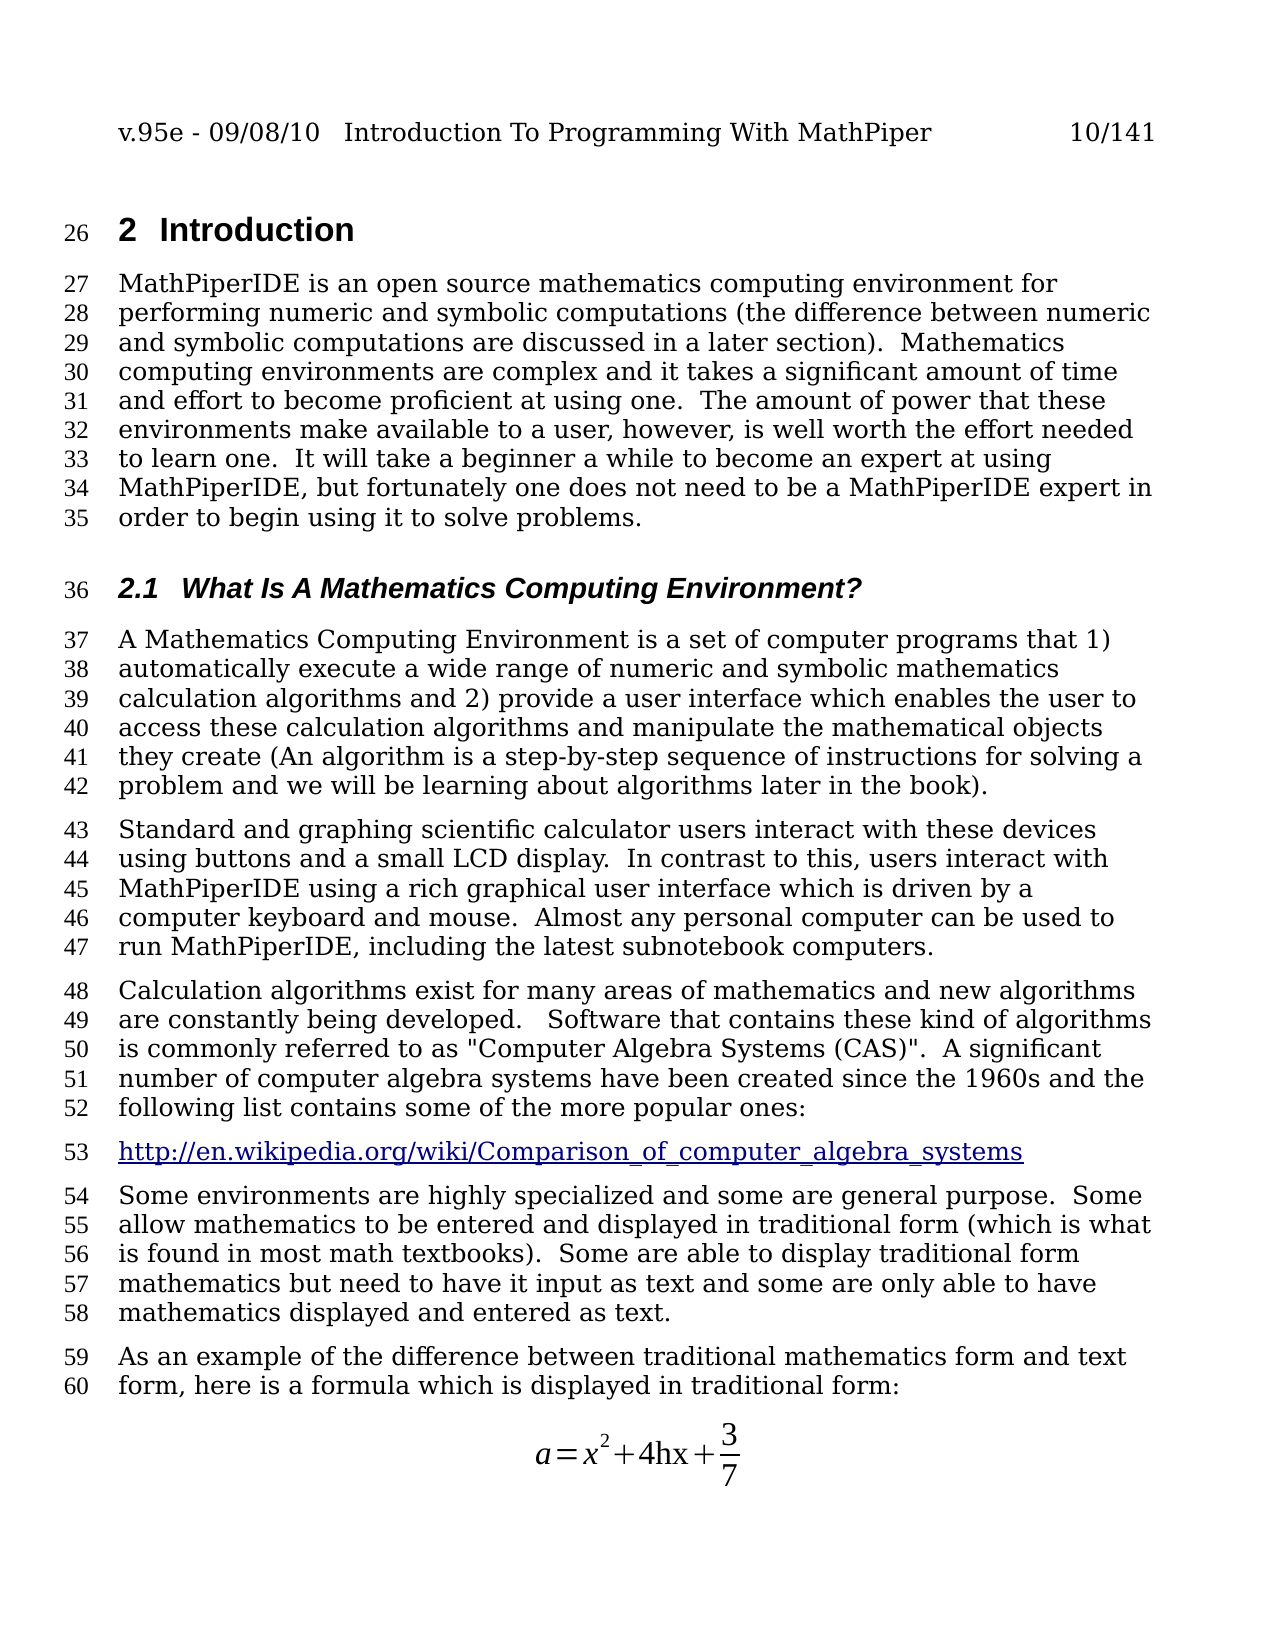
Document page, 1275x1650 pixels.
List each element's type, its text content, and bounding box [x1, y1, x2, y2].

text http://en.wikipedia.org/wiki/Comparison_of_computer_algebra_systems [118, 1137, 1157, 1166]
text Some environments are highly specialized and some are general purpose. Some allow mathematics to be entered and displayed in traditional form (which is what is found in most math textbooks). Some are able to display traditional form mathematics but need to have it input as text and some are only able to have mathematics displayed and entered as text. [118, 1181, 1157, 1327]
text Calculation algorithms exist for many areas of mathematics and new algorithms are constantly being developed. Software that contains these kind of algorithms is commonly referred to as "Computer Algebra Systems (CAS)". A significant number of computer algebra systems have been created since the 1960s and the following list contains some of the more popular ones: [118, 976, 1157, 1122]
subtitle Introduction [118, 210, 1157, 248]
text MathPiperIDE is an open source mathematics computing environment for performing numeric and symbolic computations (the difference between numeric and symbolic computations are discussed in a later section). Mathematics computing environments are complex and it takes a significant amount of time and effort to become proficient at using one. The amount of power that these environments make available to a user, however, is well worth the effort needed to learn one. It will take a beginner a while to become an expert at using MathPiperIDE, but fortunately one does not need to be a MathPiperIDE expert in order to begin using it to solve problems. [118, 269, 1157, 532]
text A Mathematics Computing Environment is a set of computer programs that 1) automatically execute a wide range of numeric and symbolic mathematics calculation algorithms and 2) provide a user interface which enables the user to access these calculation algorithms and manipulate the mathematical objects they create (An algorithm is a step-by-step sequence of instructions for solving a problem and we will be learning about algorithms later in the book). [118, 625, 1157, 800]
text As an example of the difference between traditional mathematics form and text form, here is a formula which is displayed in traditional form: [118, 1342, 1157, 1400]
text Standard and graphing scientific calculator users interact with these devices using buttons and a small LCD display. In contrast to this, users interact with MathPiperIDE using a rich graphical user interface which is driven by a computer keyboard and mouse. Almost any personal computer can be used to run MathPiperIDE, including the latest subnotebook computers. [118, 815, 1157, 961]
subtitle What Is A Mathematics Computing Environment? [118, 571, 1157, 604]
